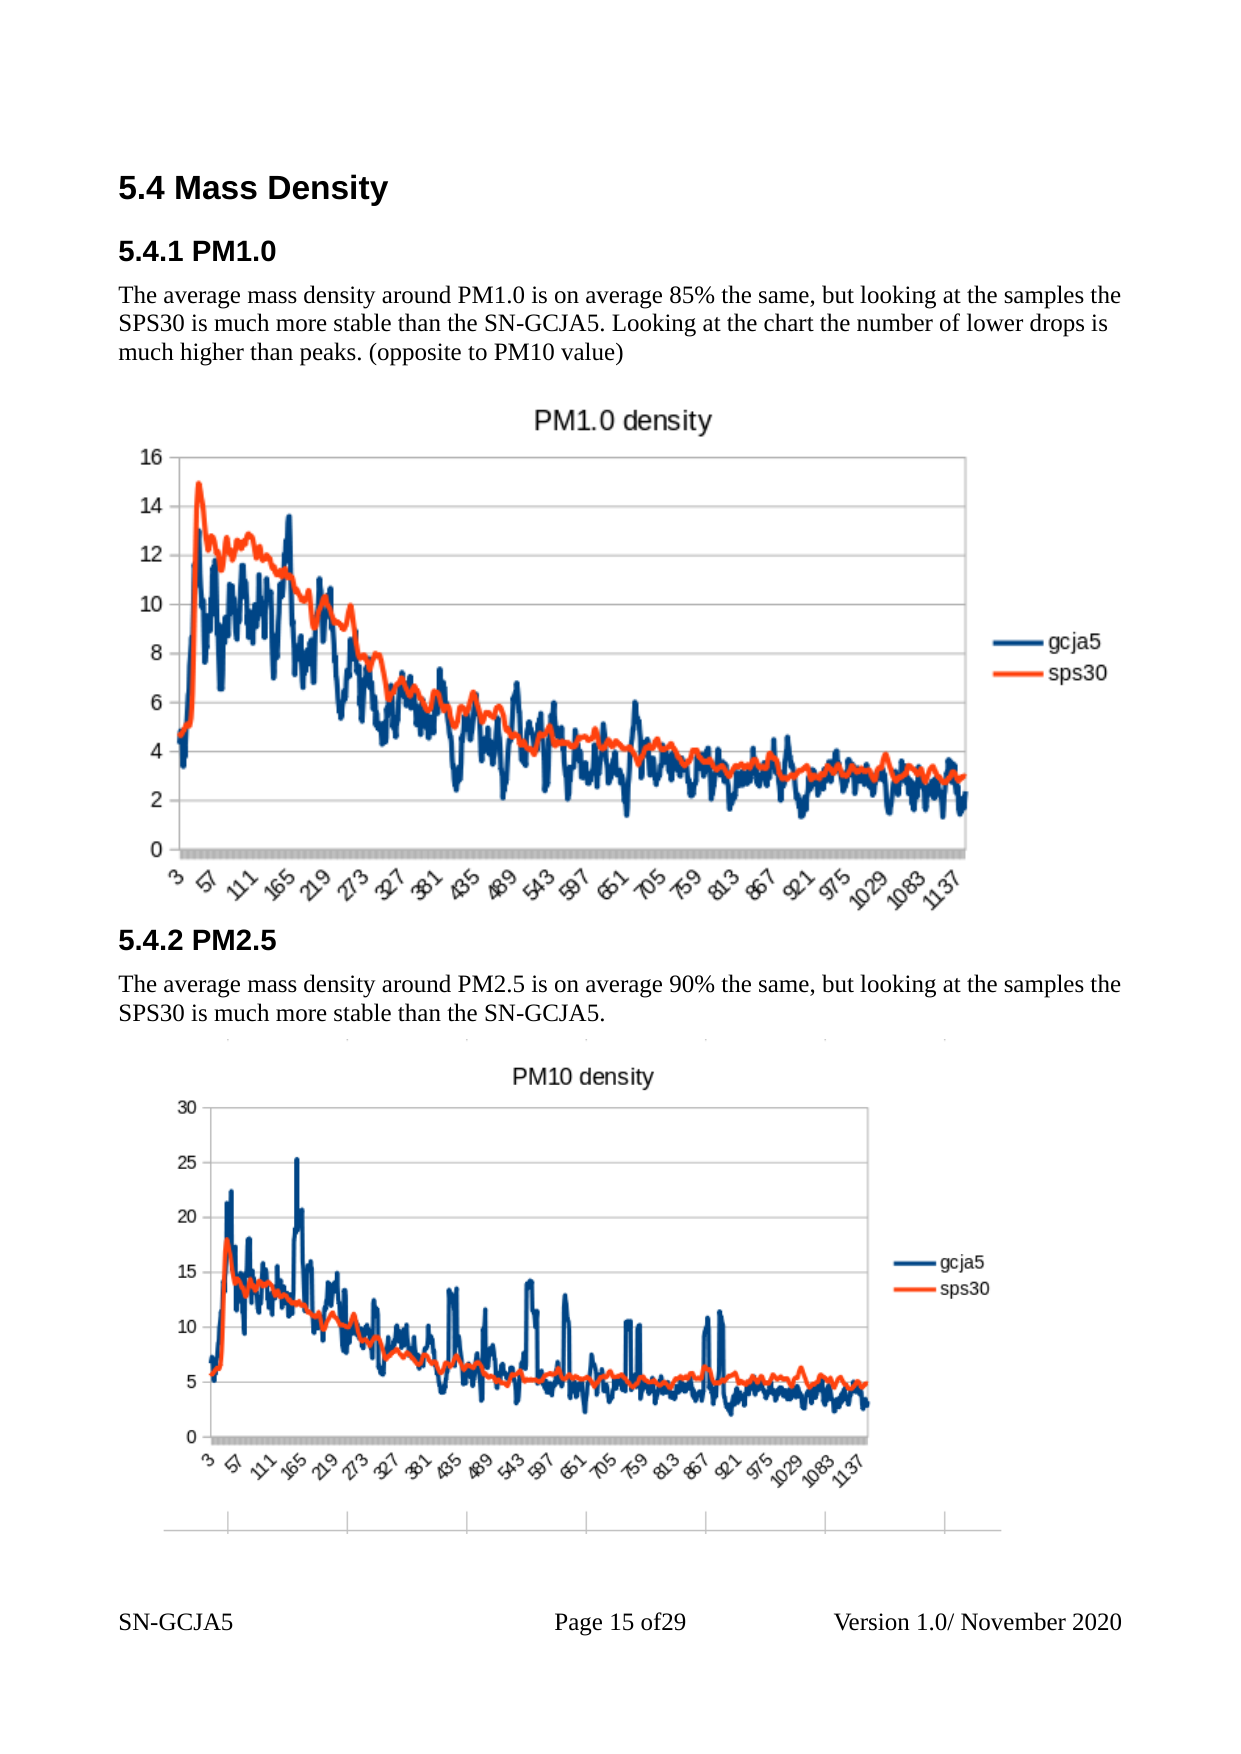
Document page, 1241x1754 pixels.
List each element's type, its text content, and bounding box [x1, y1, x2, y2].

subtitle 5.4 Mass Density [118, 168, 1122, 206]
subtitle 5.4.1 PM1.0 [118, 233, 1122, 267]
subtitle 5.4.2 PM2.5 [118, 381, 1122, 957]
text The average mass density around PM2.5 is on average 90% the same, but looking at the samples the SPS30 is much more stable than the SN-GCJA5. [118, 969, 1122, 1027]
text The average mass density around PM1.0 is on average 85% the same, but looking at the samples the SPS30 is much more stable than the SN-GCJA5. Looking at the chart the number of lower drops is much higher than peaks. (opposite to PM10 value) [118, 280, 1122, 366]
picture [163, 1039, 1002, 1534]
picture [121, 382, 1119, 923]
